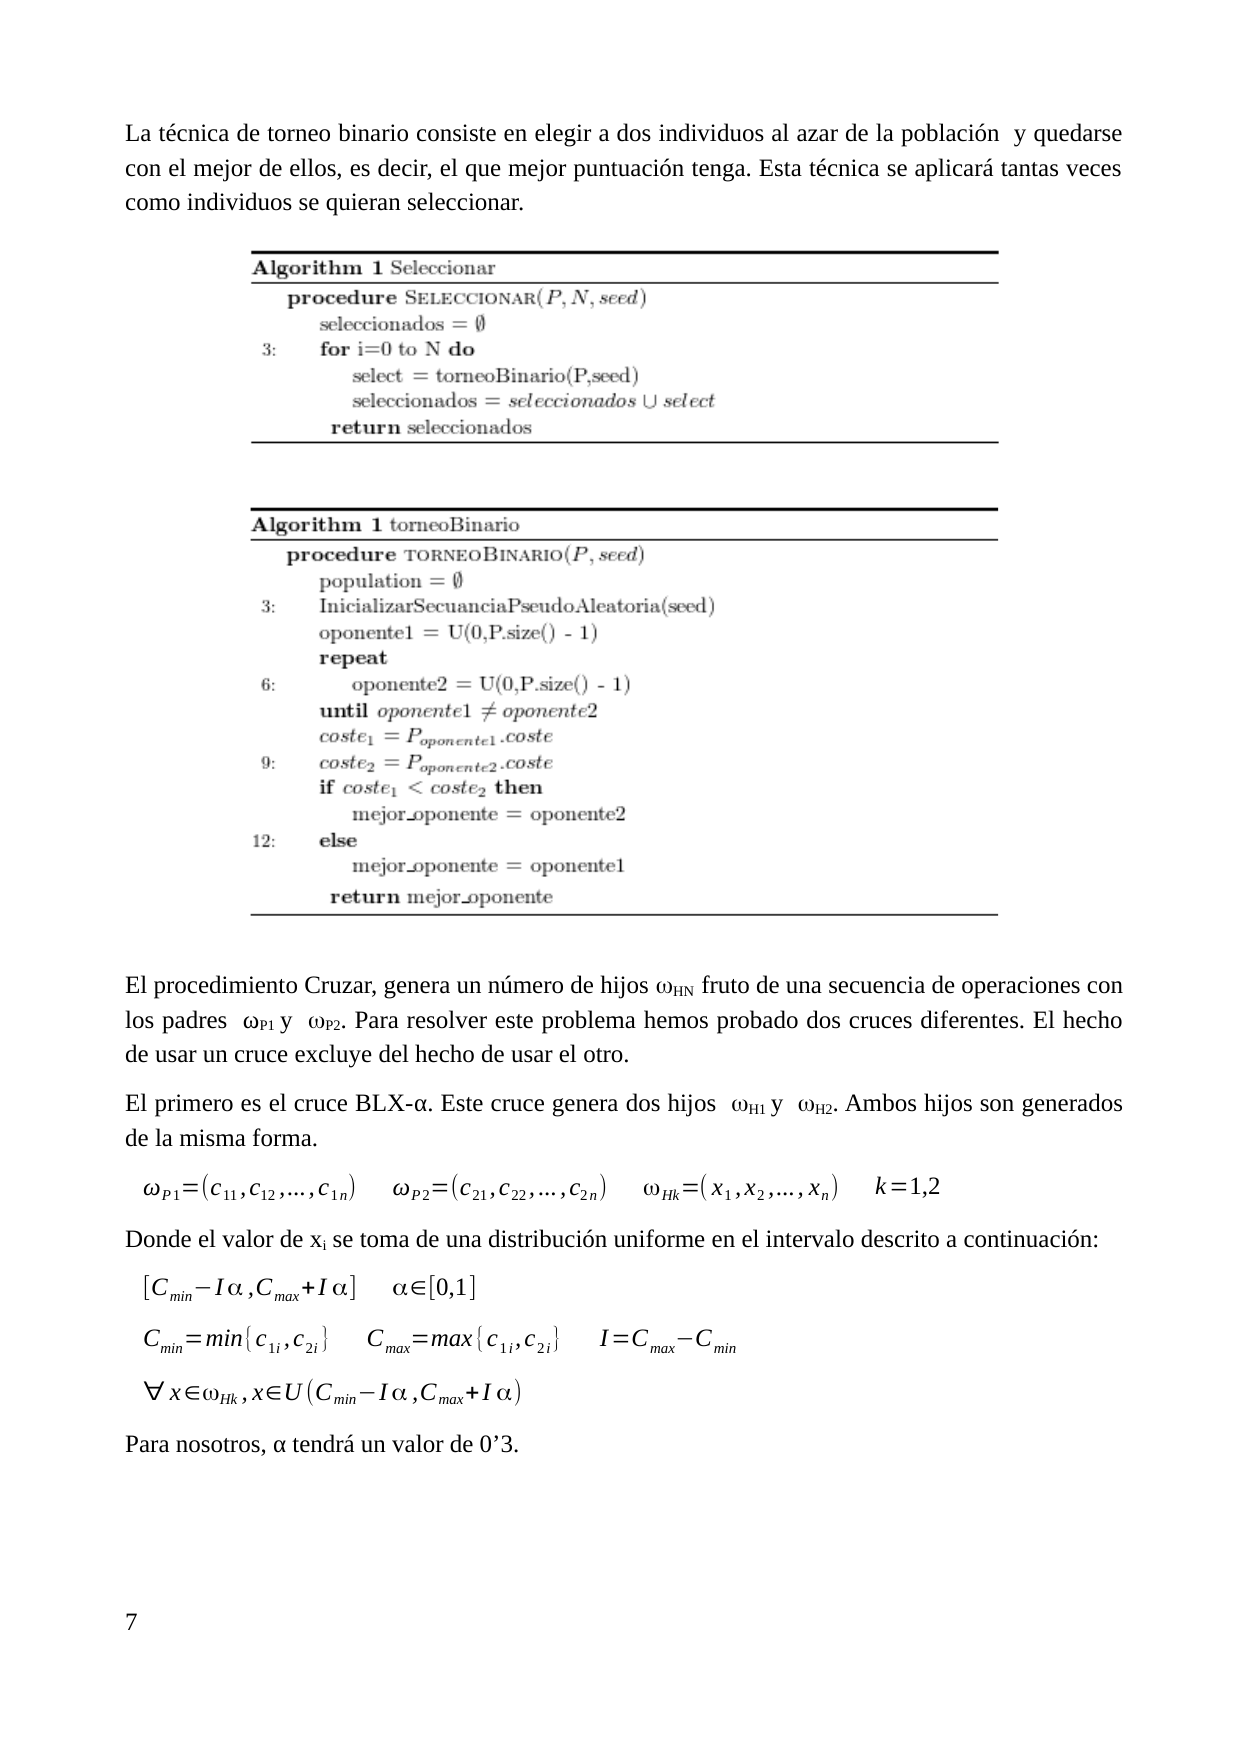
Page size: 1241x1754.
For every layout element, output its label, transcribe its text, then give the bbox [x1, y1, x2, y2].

text El primero es el cruce BLX-α. Este cruce genera dos hijos ωH1 y ωH2. Ambos hijos son generados de la misma forma. [125, 1088, 1123, 1152]
text La técnica de torneo binario consiste en elegir a dos individuos al azar de la población y quedarse con el mejor de ellos, es decir, el que mejor puntuación tenga. Esta técnica se aplicará tantas veces como individuos se quieran seleccionar. [125, 118, 1123, 216]
text Donde el valor de xi se toma de una distribución uniforme en el intervalo descrito a continuación: [125, 1224, 1123, 1253]
text El procedimiento Cruzar, genera un número de hijos ωHN fruto de una secuencia de operaciones con los padres ωP1 y ωP2. Para resolver este problema hemos probado dos cruces diferentes. El hecho de usar un cruce excluye del hecho de usar el otro. [125, 970, 1123, 1068]
picture [249, 236, 999, 294]
text Para nosotros, α tendrá un valor de 0’3. [125, 1429, 1123, 1458]
picture [250, 501, 999, 784]
